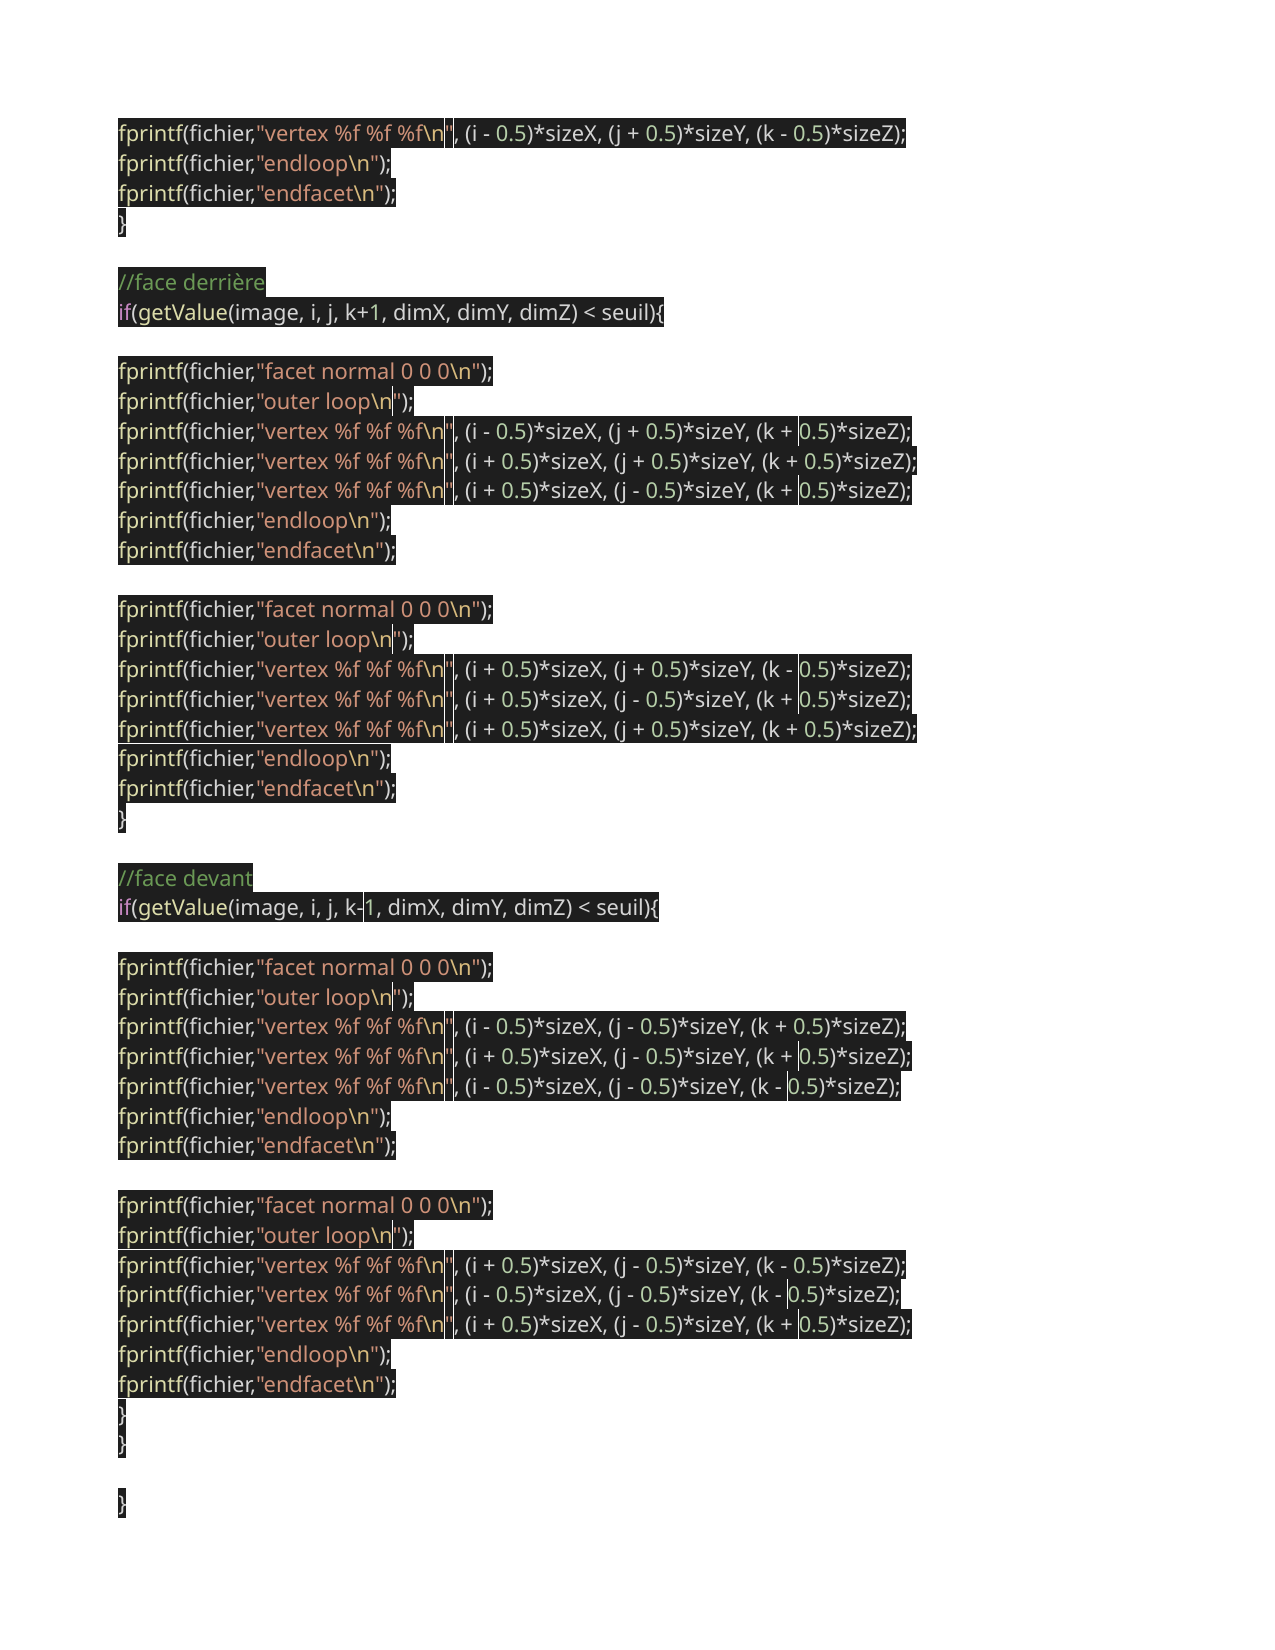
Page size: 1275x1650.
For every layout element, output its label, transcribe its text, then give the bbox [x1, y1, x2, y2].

text fprintf(fichier,"vertex %f %f %f\n", (i - 0.5)*sizeX, (j + 0.5)*sizeY, (k + 0.5)*sizeZ); [118, 416, 1157, 446]
text fprintf(fichier,"endloop\n"); [118, 505, 1157, 535]
text fprintf(fichier,"outer loop\n"); [118, 386, 1157, 416]
text fprintf(fichier,"endloop\n"); [118, 743, 1157, 773]
text } [118, 1398, 1157, 1428]
text fprintf(fichier,"endloop\n"); [118, 1339, 1157, 1369]
text fprintf(fichier,"facet normal 0 0 0\n"); [118, 594, 1157, 624]
text fprintf(fichier,"vertex %f %f %f\n", (i - 0.5)*sizeX, (j - 0.5)*sizeY, (k + 0.5)*sizeZ); [118, 1011, 1157, 1041]
text fprintf(fichier,"endloop\n"); [118, 148, 1157, 178]
text fprintf(fichier,"vertex %f %f %f\n", (i - 0.5)*sizeX, (j - 0.5)*sizeY, (k - 0.5)*sizeZ); [118, 1279, 1157, 1309]
text fprintf(fichier,"outer loop\n"); [118, 1220, 1157, 1249]
text } [118, 207, 1157, 237]
text fprintf(fichier,"facet normal 0 0 0\n"); [118, 1190, 1157, 1220]
text fprintf(fichier,"vertex %f %f %f\n", (i - 0.5)*sizeX, (j - 0.5)*sizeY, (k - 0.5)*sizeZ); [118, 1071, 1157, 1101]
text //face devant [118, 862, 1157, 892]
text fprintf(fichier,"vertex %f %f %f\n", (i - 0.5)*sizeX, (j + 0.5)*sizeY, (k - 0.5)*sizeZ); [118, 118, 1157, 148]
text fprintf(fichier,"vertex %f %f %f\n", (i + 0.5)*sizeX, (j - 0.5)*sizeY, (k + 0.5)*sizeZ); [118, 1041, 1157, 1071]
text if(getValue(image, i, j, k+1, dimX, dimY, dimZ) < seuil){ [118, 297, 1157, 327]
text fprintf(fichier,"vertex %f %f %f\n", (i + 0.5)*sizeX, (j - 0.5)*sizeY, (k - 0.5)*sizeZ); [118, 1249, 1157, 1279]
text fprintf(fichier,"outer loop\n"); [118, 624, 1157, 654]
text fprintf(fichier,"endfacet\n"); [118, 178, 1157, 207]
text fprintf(fichier,"endfacet\n"); [118, 1369, 1157, 1398]
text fprintf(fichier,"vertex %f %f %f\n", (i + 0.5)*sizeX, (j + 0.5)*sizeY, (k + 0.5)*sizeZ); [118, 714, 1157, 743]
text fprintf(fichier,"vertex %f %f %f\n", (i + 0.5)*sizeX, (j + 0.5)*sizeY, (k + 0.5)*sizeZ); [118, 446, 1157, 475]
text fprintf(fichier,"facet normal 0 0 0\n"); [118, 952, 1157, 982]
text fprintf(fichier,"vertex %f %f %f\n", (i + 0.5)*sizeX, (j - 0.5)*sizeY, (k + 0.5)*sizeZ); [118, 684, 1157, 714]
text fprintf(fichier,"endfacet\n"); [118, 773, 1157, 803]
text fprintf(fichier,"vertex %f %f %f\n", (i + 0.5)*sizeX, (j + 0.5)*sizeY, (k - 0.5)*sizeZ); [118, 654, 1157, 684]
text } [118, 803, 1157, 833]
text fprintf(fichier,"outer loop\n"); [118, 982, 1157, 1011]
text } [118, 1488, 1157, 1518]
text if(getValue(image, i, j, k-1, dimX, dimY, dimZ) < seuil){ [118, 892, 1157, 922]
text fprintf(fichier,"facet normal 0 0 0\n"); [118, 356, 1157, 386]
text fprintf(fichier,"endfacet\n"); [118, 535, 1157, 565]
text fprintf(fichier,"vertex %f %f %f\n", (i + 0.5)*sizeX, (j - 0.5)*sizeY, (k + 0.5)*sizeZ); [118, 1309, 1157, 1339]
text } [118, 1428, 1157, 1458]
text fprintf(fichier,"endloop\n"); [118, 1101, 1157, 1131]
text //face derrière [118, 267, 1157, 297]
text fprintf(fichier,"vertex %f %f %f\n", (i + 0.5)*sizeX, (j - 0.5)*sizeY, (k + 0.5)*sizeZ); [118, 475, 1157, 505]
text fprintf(fichier,"endfacet\n"); [118, 1131, 1157, 1160]
